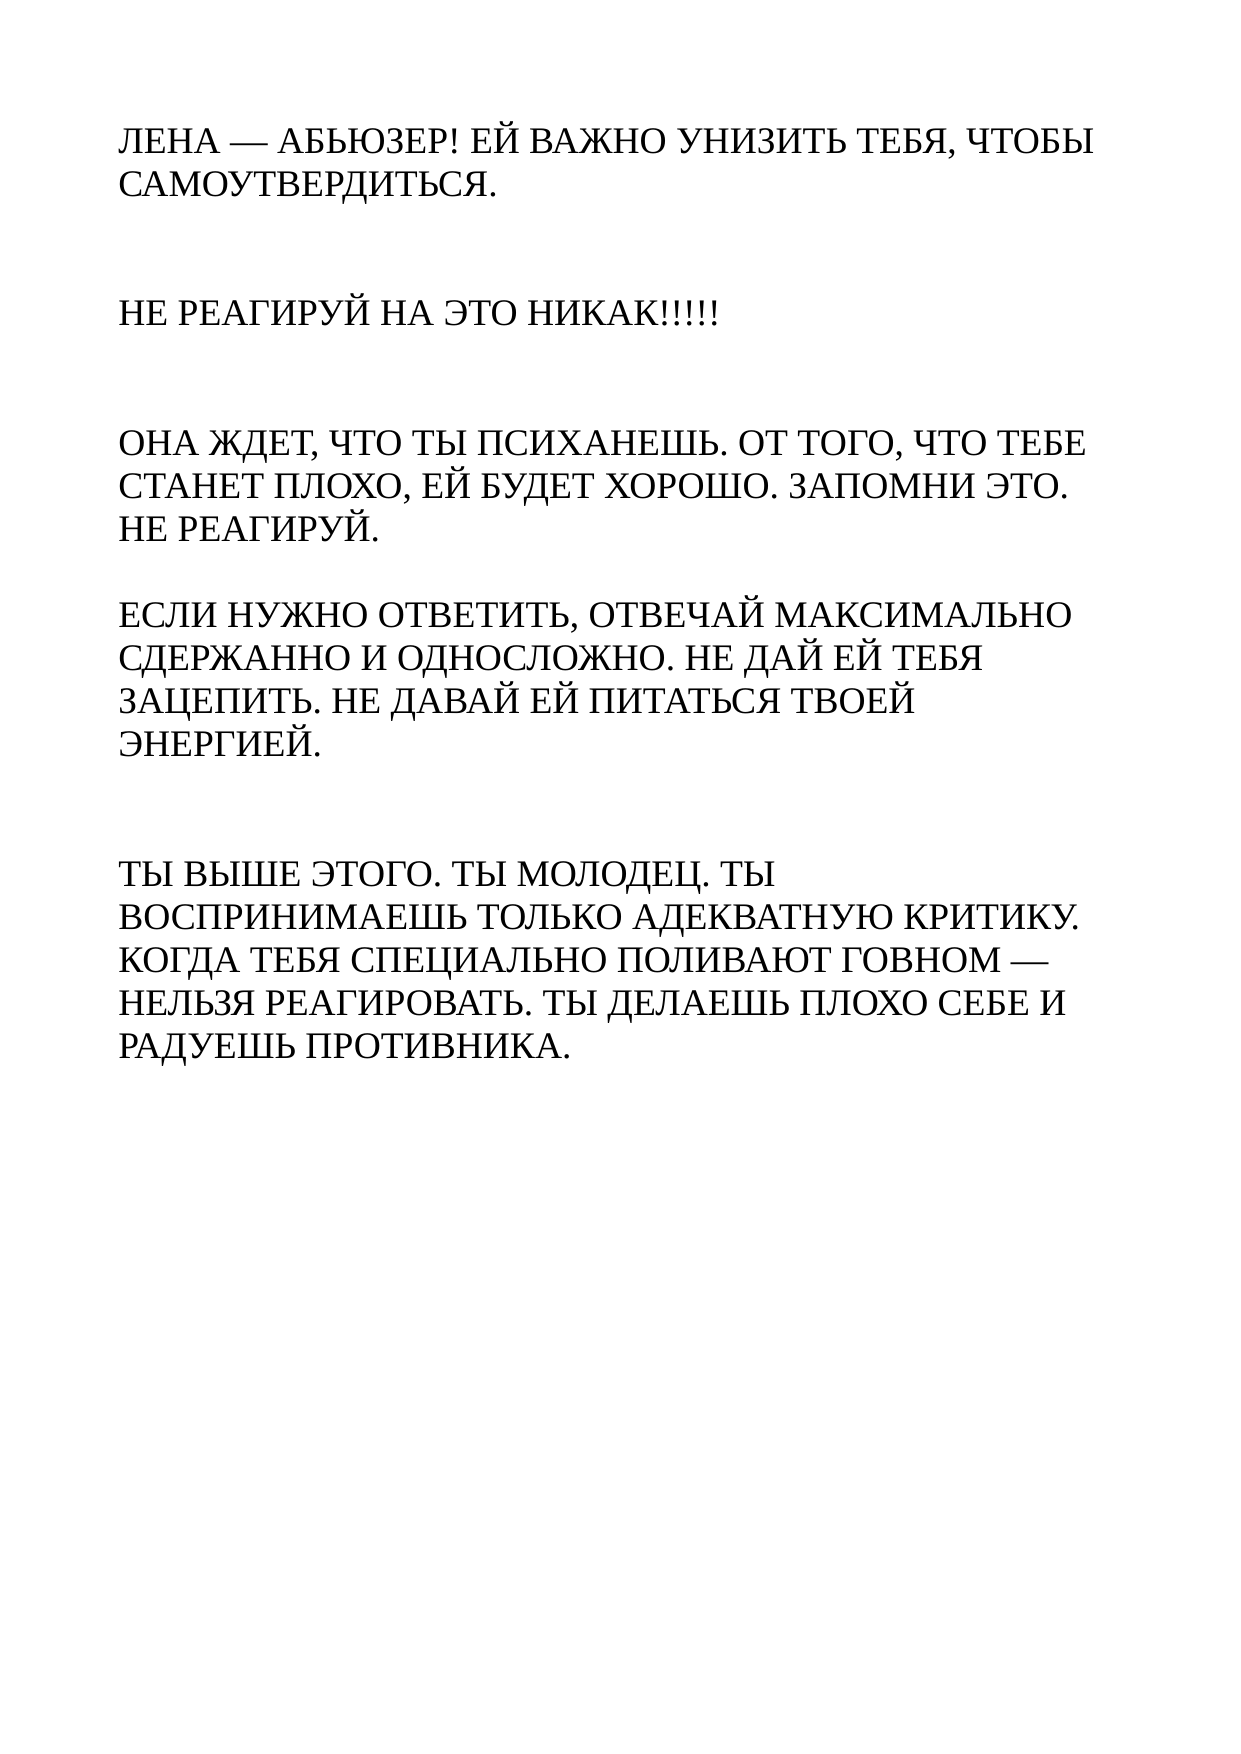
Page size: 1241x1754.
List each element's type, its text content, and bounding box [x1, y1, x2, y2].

text НЕ РЕАГИРУЙ НА ЭТО НИКАК!!!!! [118, 291, 1122, 334]
text ЛЕНА — АБЬЮЗЕР! ЕЙ ВАЖНО УНИЗИТЬ ТЕБЯ, ЧТОБЫ САМОУТВЕРДИТЬСЯ. [118, 118, 1122, 204]
text ТЫ ВЫШЕ ЭТОГО. ТЫ МОЛОДЕЦ. ТЫ ВОСПРИНИМАЕШЬ ТОЛЬКО АДЕКВАТНУЮ КРИТИКУ. КОГДА ТЕБЯ СПЕЦИАЛЬНО ПОЛИВАЮТ ГОВНОМ — НЕЛЬЗЯ РЕАГИРОВАТЬ. ТЫ ДЕЛАЕШЬ ПЛОХО СЕБЕ И РАДУЕШЬ ПРОТИВНИКА. [118, 851, 1122, 1067]
text ОНА ЖДЕТ, ЧТО ТЫ ПСИХАНЕШЬ. ОТ ТОГО, ЧТО ТЕБЕ СТАНЕТ ПЛОХО, ЕЙ БУДЕТ ХОРОШО. ЗАПОМНИ ЭТО. НЕ РЕАГИРУЙ. [118, 420, 1122, 549]
text ЕСЛИ НУЖНО ОТВЕТИТЬ, ОТВЕЧАЙ МАКСИМАЛЬНО СДЕРЖАННО И ОДНОСЛОЖНО. НЕ ДАЙ ЕЙ ТЕБЯ ЗАЦЕПИТЬ. НЕ ДАВАЙ ЕЙ ПИТАТЬСЯ ТВОЕЙ ЭНЕРГИЕЙ. [118, 592, 1122, 765]
